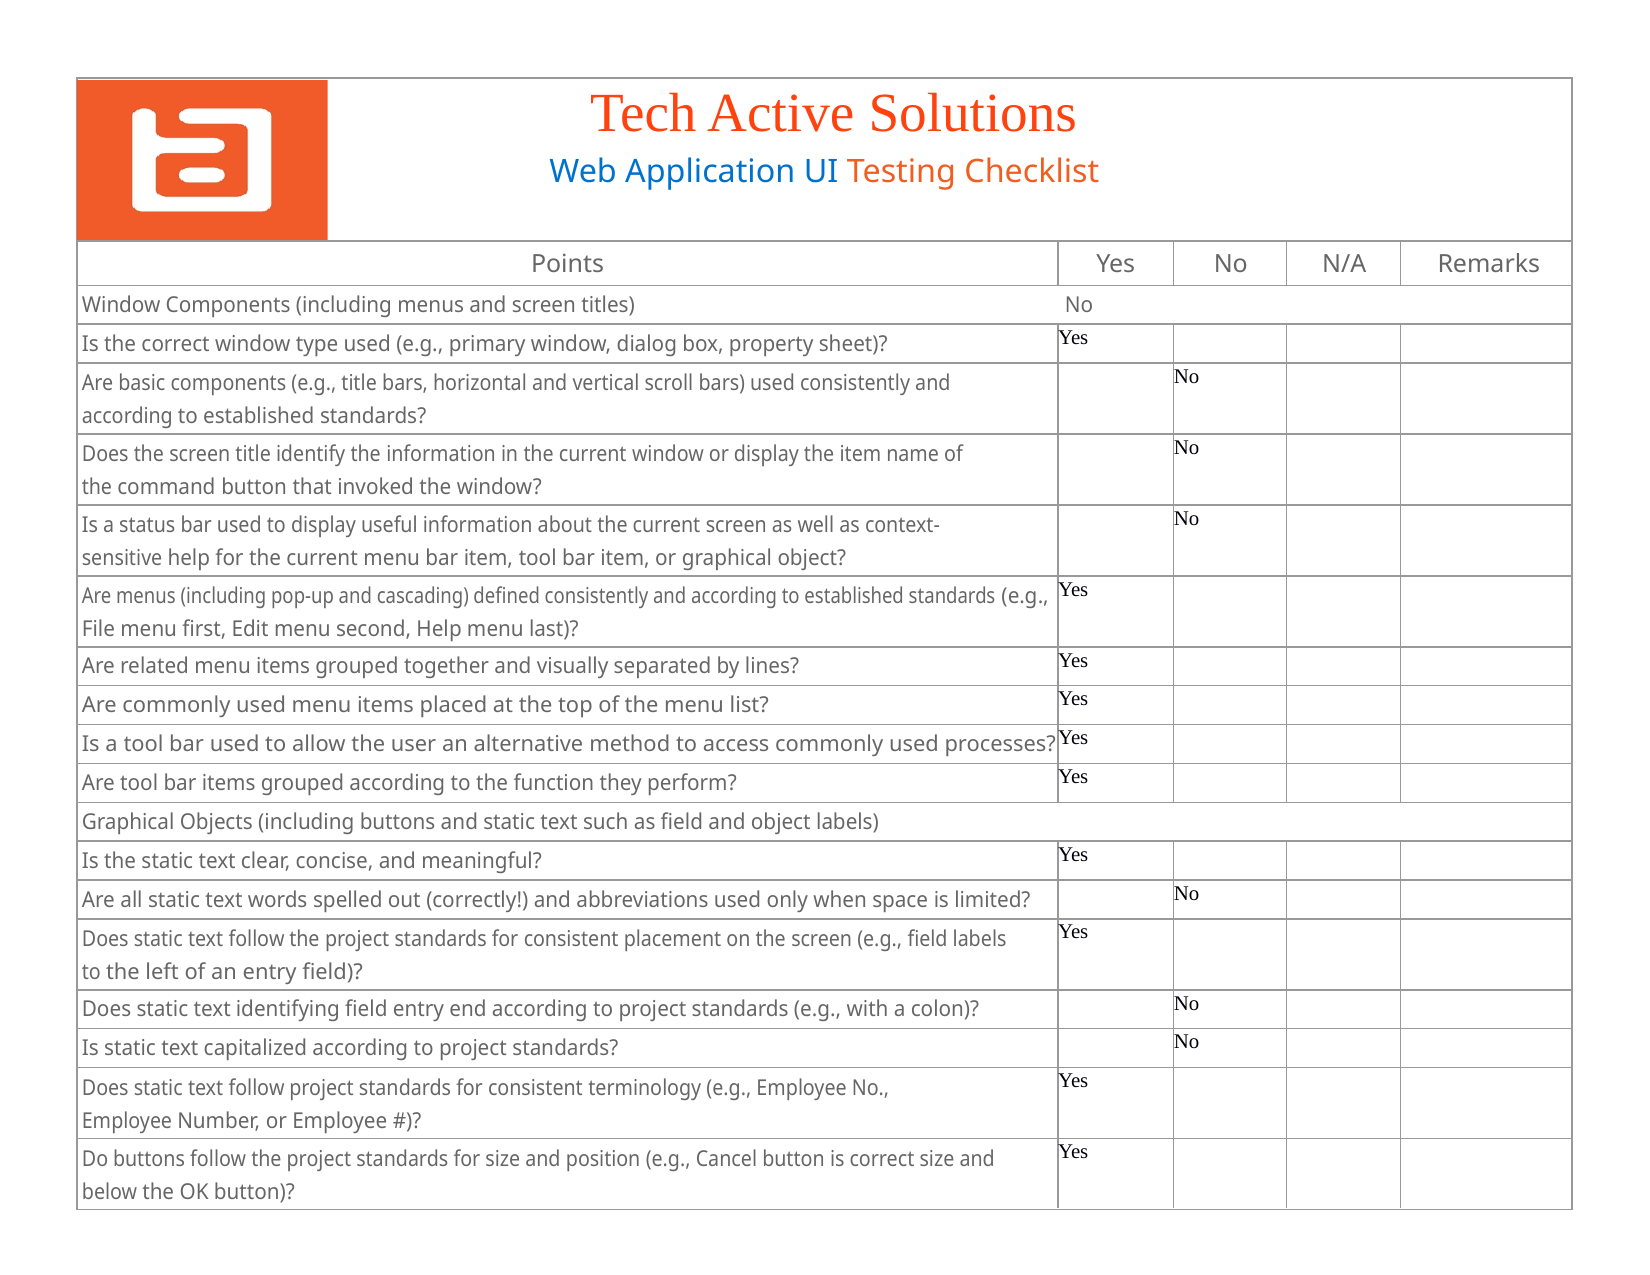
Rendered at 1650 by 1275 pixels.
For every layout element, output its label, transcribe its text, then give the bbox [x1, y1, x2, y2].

table_cell [1287, 725, 1400, 762]
table_cell Window Components (including menus and screen titles) No [78, 286, 1571, 323]
table_cell [1174, 1139, 1286, 1208]
table_cell Yes [1059, 764, 1173, 801]
table_cell [1174, 577, 1286, 646]
table_cell Yes [1059, 725, 1173, 762]
table_cell Is the static text clear, concise, and meaningful? [78, 842, 1057, 879]
picture [76, 80, 328, 240]
table_cell [1401, 506, 1571, 575]
table_cell [1287, 1068, 1400, 1137]
table_cell Are tool bar items grouped according to the function they perform? [78, 764, 1057, 801]
table_cell [1174, 725, 1286, 762]
table_cell [1287, 506, 1400, 575]
table_cell Yes [1059, 1139, 1173, 1208]
table_cell No [1174, 364, 1286, 433]
table_cell No [1174, 881, 1286, 918]
table_cell N/A [1287, 242, 1400, 284]
table_cell Is static text capitalized according to project standards? [78, 1029, 1057, 1067]
table_cell [1287, 577, 1400, 646]
table_cell Does static text follow project standards for consistent terminology (e.g., Employee No., Employee Number, or Employee #)? [78, 1068, 1057, 1137]
table_cell [1059, 991, 1173, 1028]
table_cell Are basic components (e.g., title bars, horizontal and vertical scroll bars) used consistently and according to established standards? [78, 364, 1057, 433]
table_cell [1287, 325, 1400, 362]
table_cell [1401, 364, 1571, 433]
table_cell Remarks [1401, 242, 1571, 284]
table_cell [1287, 686, 1400, 724]
table_cell [1401, 648, 1571, 685]
table_cell [1059, 435, 1173, 504]
table_cell Graphical Objects (including buttons and static text such as field and object labels) [78, 803, 1571, 840]
table_cell No [1174, 1029, 1286, 1067]
table_cell [1059, 1029, 1173, 1067]
table_cell [1401, 686, 1571, 724]
table_cell [1287, 1029, 1400, 1067]
table_cell [1059, 506, 1173, 575]
table_cell [1287, 1139, 1400, 1208]
table_cell [1401, 764, 1571, 801]
table_cell Yes [1059, 325, 1173, 362]
table_cell Is a tool bar used to allow the user an alternative method to access commonly used processes? [78, 725, 1057, 762]
table_cell Yes [1059, 842, 1173, 879]
table_cell Does static text identifying field entry end according to project standards (e.g., with a colon)? [78, 991, 1057, 1028]
table_cell [1287, 881, 1400, 918]
table_cell [1174, 920, 1286, 989]
table_cell [1287, 364, 1400, 433]
table_cell Are commonly used menu items placed at the top of the menu list? [78, 686, 1057, 724]
table_cell [1401, 577, 1571, 646]
table_cell Yes [1059, 577, 1173, 646]
table_cell [1174, 648, 1286, 685]
table_cell Are menus (including pop-up and cascading) defined consistently and according to established standards (e.g., File menu first, Edit menu second, Help menu last)? [78, 577, 1057, 646]
table_cell Yes [1059, 920, 1173, 989]
table_cell [1401, 1068, 1571, 1137]
table_cell [1287, 920, 1400, 989]
table_cell [1401, 842, 1571, 879]
table_cell No [1174, 991, 1286, 1028]
table_header Tech Active Solutions Web Application UI Testing Checklist [78, 79, 1571, 240]
table_cell Yes [1059, 1068, 1173, 1137]
table_cell [1287, 435, 1400, 504]
table_cell [1401, 991, 1571, 1028]
table_cell [1401, 435, 1571, 504]
table_cell No [1174, 242, 1286, 284]
table_cell No [1174, 506, 1286, 575]
table_cell Points [78, 242, 1057, 284]
table_cell [1174, 1068, 1286, 1137]
table_cell [1401, 920, 1571, 989]
table_cell Is the correct window type used (e.g., primary window, dialog box, property sheet)? [78, 325, 1057, 362]
table_cell Is a status bar used to display useful information about the current screen as well as context-sensitive help for the current menu bar item, tool bar item, or graphical object? [78, 506, 1057, 575]
table_cell [1287, 648, 1400, 685]
table_cell Does static text follow the project standards for consistent placement on the screen (e.g., field labels to the left of an entry field)? [78, 920, 1057, 989]
table_cell [1401, 1139, 1571, 1208]
table_cell [1059, 881, 1173, 918]
table_cell Yes [1059, 648, 1173, 685]
table_cell [1401, 725, 1571, 762]
table_cell Yes [1059, 686, 1173, 724]
table_cell [1287, 842, 1400, 879]
table_cell [1174, 686, 1286, 724]
table_cell Are related menu items grouped together and visually separated by lines? [78, 648, 1057, 685]
table_cell [1401, 325, 1571, 362]
table_cell [1174, 764, 1286, 801]
table_cell No [1174, 435, 1286, 504]
table_cell Does the screen title identify the information in the current window or display the item name of the command button that invoked the window? [78, 435, 1057, 504]
table_cell [1174, 325, 1286, 362]
table_cell [1287, 764, 1400, 801]
table_cell [1174, 842, 1286, 879]
table_cell [1401, 1029, 1571, 1067]
table_cell Do buttons follow the project standards for size and position (e.g., Cancel button is correct size and below the OK button)? [78, 1139, 1057, 1208]
table_cell [1401, 881, 1571, 918]
table_cell Yes [1059, 242, 1173, 284]
table_cell [1287, 991, 1400, 1028]
table_cell [1059, 364, 1173, 433]
table_cell Are all static text words spelled out (correctly!) and abbreviations used only when space is limited? [78, 881, 1057, 918]
